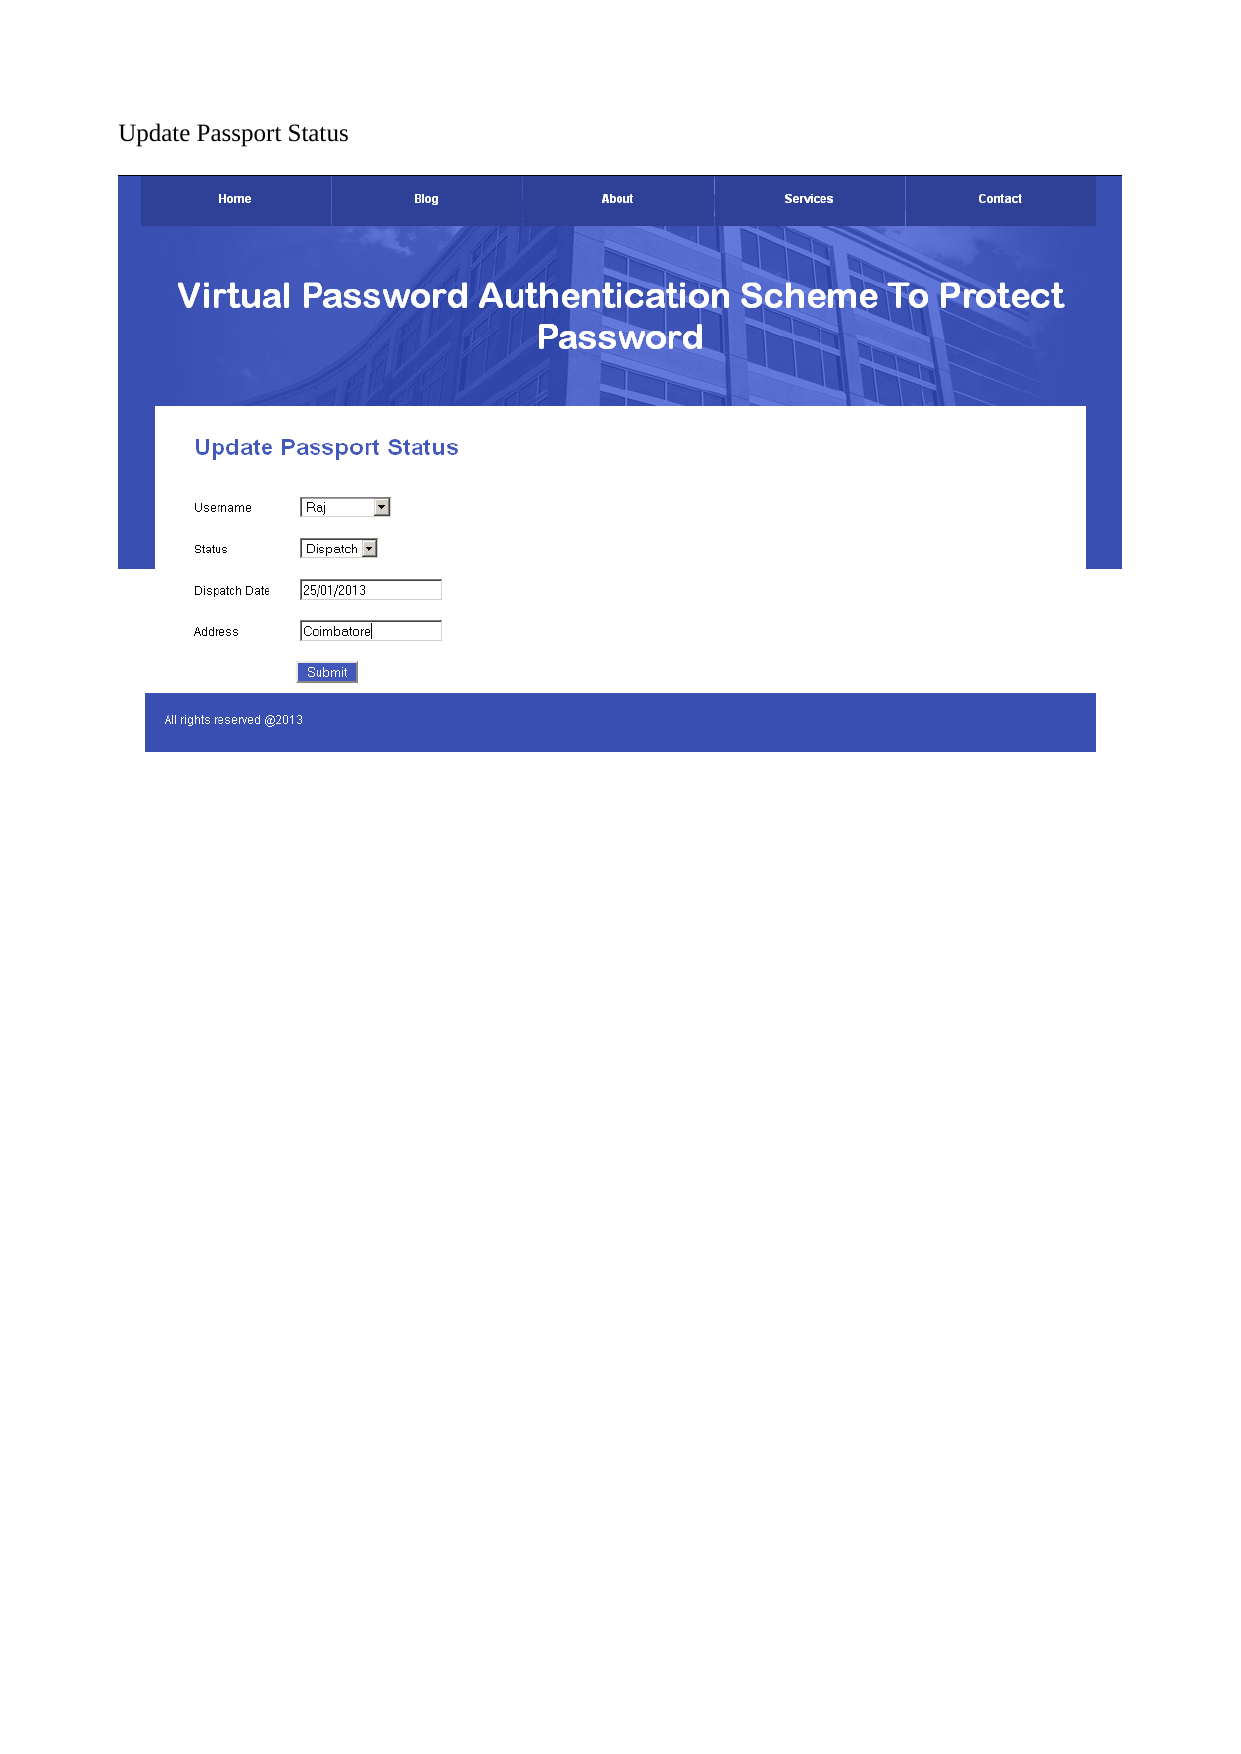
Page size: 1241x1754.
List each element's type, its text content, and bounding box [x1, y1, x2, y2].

text Update Passport Status [118, 118, 1122, 175]
picture [118, 175, 1122, 929]
